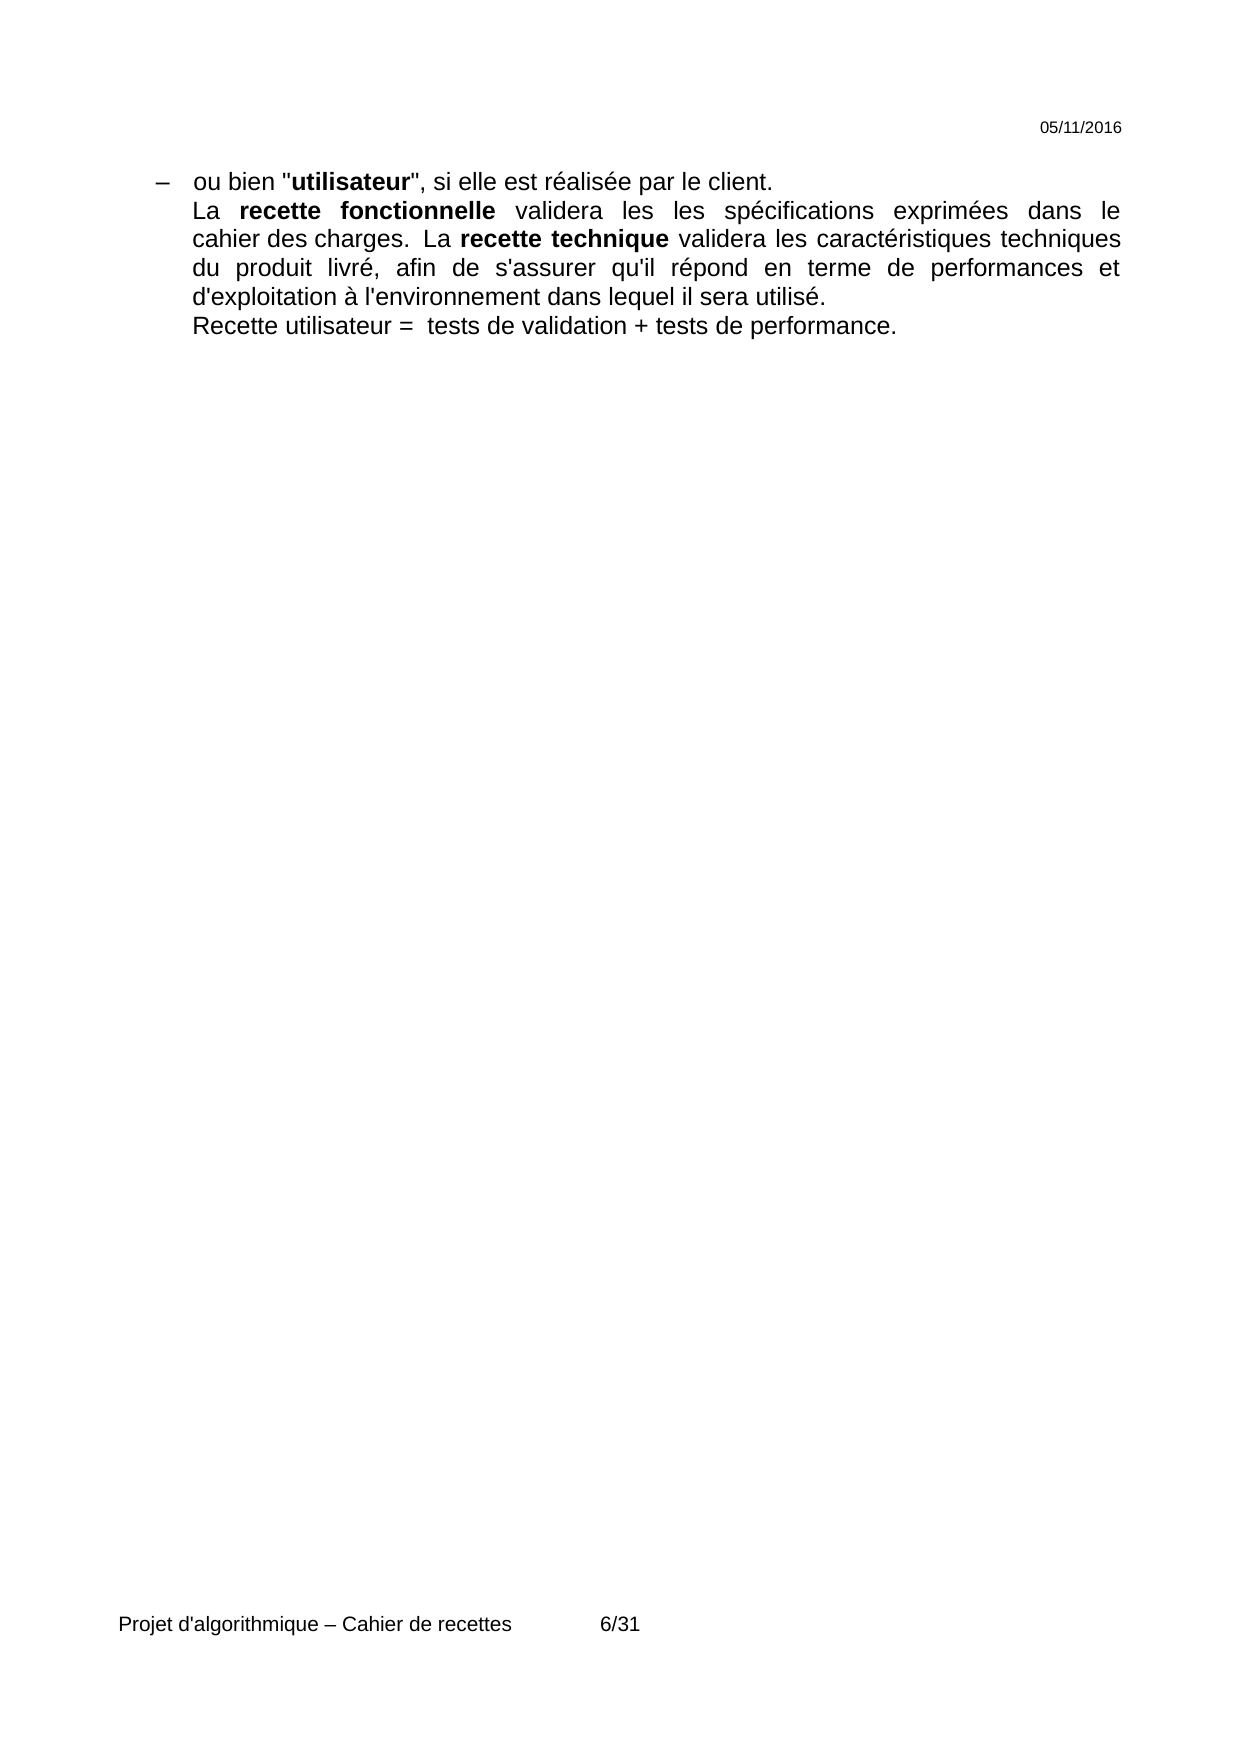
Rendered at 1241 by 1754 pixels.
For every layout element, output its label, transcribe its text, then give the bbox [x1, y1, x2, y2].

list ou bien "utilisateur", si elle est réalisée par le client. [156, 167, 1122, 196]
text La recette fonctionnelle validera les les spécifications exprimées dans le cahier des charges. La recette technique validera les caractéristiques techniques du produit livré, afin de s'assurer qu'il répond en terme de performances et d'exploitation à l'environnement dans lequel il sera utilisé. [118, 196, 1122, 311]
text Recette utilisateur = tests de validation + tests de performance. [118, 311, 1122, 339]
